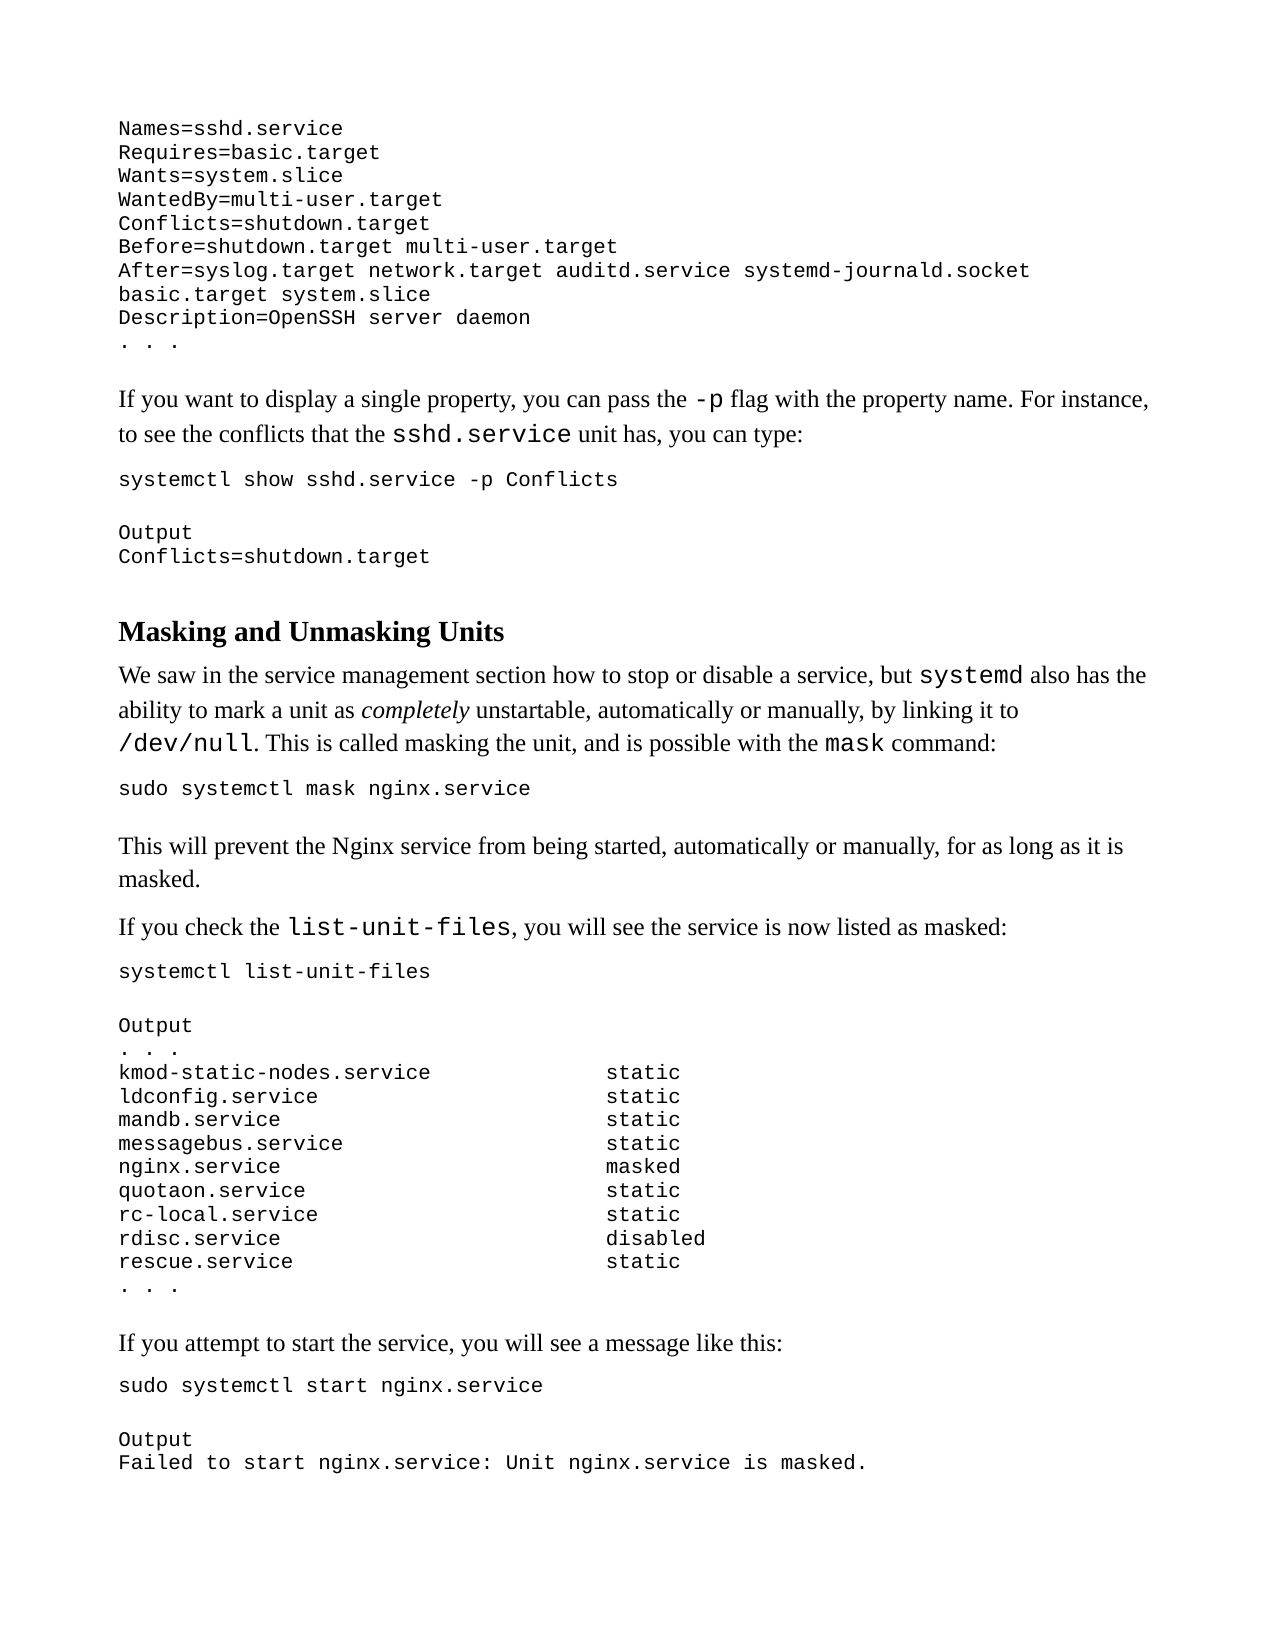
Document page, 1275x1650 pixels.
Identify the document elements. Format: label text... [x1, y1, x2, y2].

text If you want to display a single property, you can pass the -p flag with the property name. For instance, to see the conflicts that the sshd.service unit has, you can type: [118, 384, 1157, 450]
text Output [118, 1429, 1157, 1452]
text rc-local.service static [118, 1204, 1157, 1227]
text Wants=system.slice [118, 165, 1157, 189]
text If you check the list-unit-files, you will see the service is now listed as masked: [118, 912, 1157, 942]
text Output [118, 522, 1157, 546]
text systemctl list-unit-files [118, 962, 1157, 985]
text quotaon.service static [118, 1180, 1157, 1204]
text . . . [118, 1038, 1157, 1062]
text After=syslog.target network.target auditd.service systemd-journald.socket basic.target system.slice [118, 260, 1157, 307]
text rescue.service static [118, 1251, 1157, 1275]
text Output [118, 1015, 1157, 1038]
text Conflicts=shutdown.target [118, 213, 1157, 236]
text nginx.service masked [118, 1157, 1157, 1180]
text Failed to start nginx.service: Unit nginx.service is masked. [118, 1452, 1157, 1476]
text . . . [118, 1275, 1157, 1298]
text . . . [118, 331, 1157, 354]
text Description=OpenSSH server daemon [118, 307, 1157, 331]
text sudo systemctl start nginx.service [118, 1376, 1157, 1399]
text systemctl show sshd.service -p Conflicts [118, 469, 1157, 493]
text mandb.service static [118, 1109, 1157, 1133]
text Before=shutdown.target multi-user.target [118, 236, 1157, 260]
text Names=sshd.service [118, 118, 1157, 142]
text WantedBy=multi-user.target [118, 189, 1157, 213]
text Conflicts=shutdown.target [118, 546, 1157, 569]
subtitle Masking and Unmasking Units [118, 614, 1157, 647]
text This will prevent the Nginx service from being started, automatically or manually, for as long as it is masked. [118, 831, 1157, 893]
text messagebus.service static [118, 1133, 1157, 1157]
text If you attempt to start the service, you will see a message like this: [118, 1328, 1157, 1357]
text sudo systemctl mask nginx.service [118, 778, 1157, 801]
text We saw in the service management section how to stop or disable a service, but systemd also has the ability to mark a unit as completely unstartable, automatically or manually, by linking it to /dev/null. This is called masking the unit, and is possible with the mask command: [118, 660, 1157, 759]
text rdisc.service disabled [118, 1227, 1157, 1251]
text Requires=basic.target [118, 142, 1157, 165]
text kmod-static-nodes.service static [118, 1062, 1157, 1086]
text ldconfig.service static [118, 1086, 1157, 1109]
